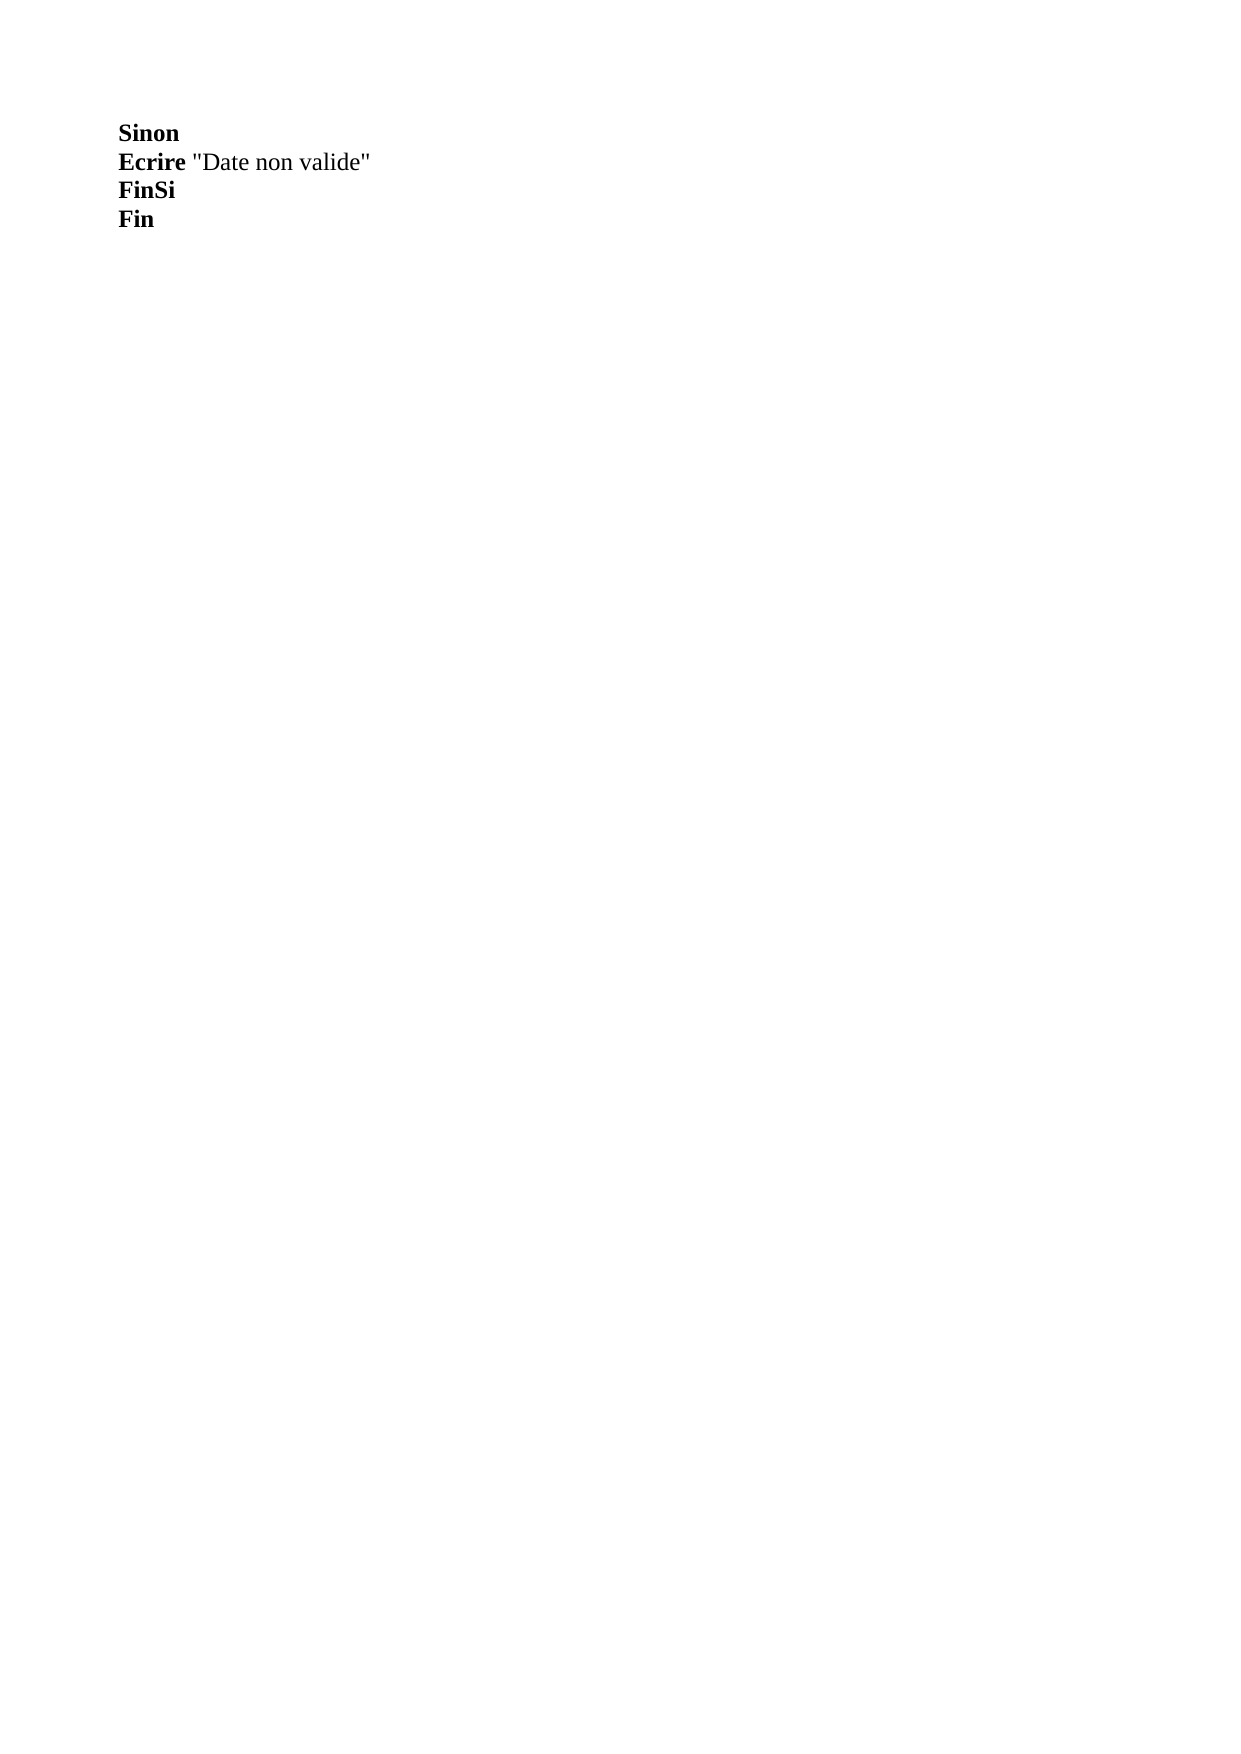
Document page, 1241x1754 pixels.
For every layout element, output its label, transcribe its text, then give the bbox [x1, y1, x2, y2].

text Sinon Ecrire "Date non valide" FinSi Fin [118, 118, 1122, 233]
